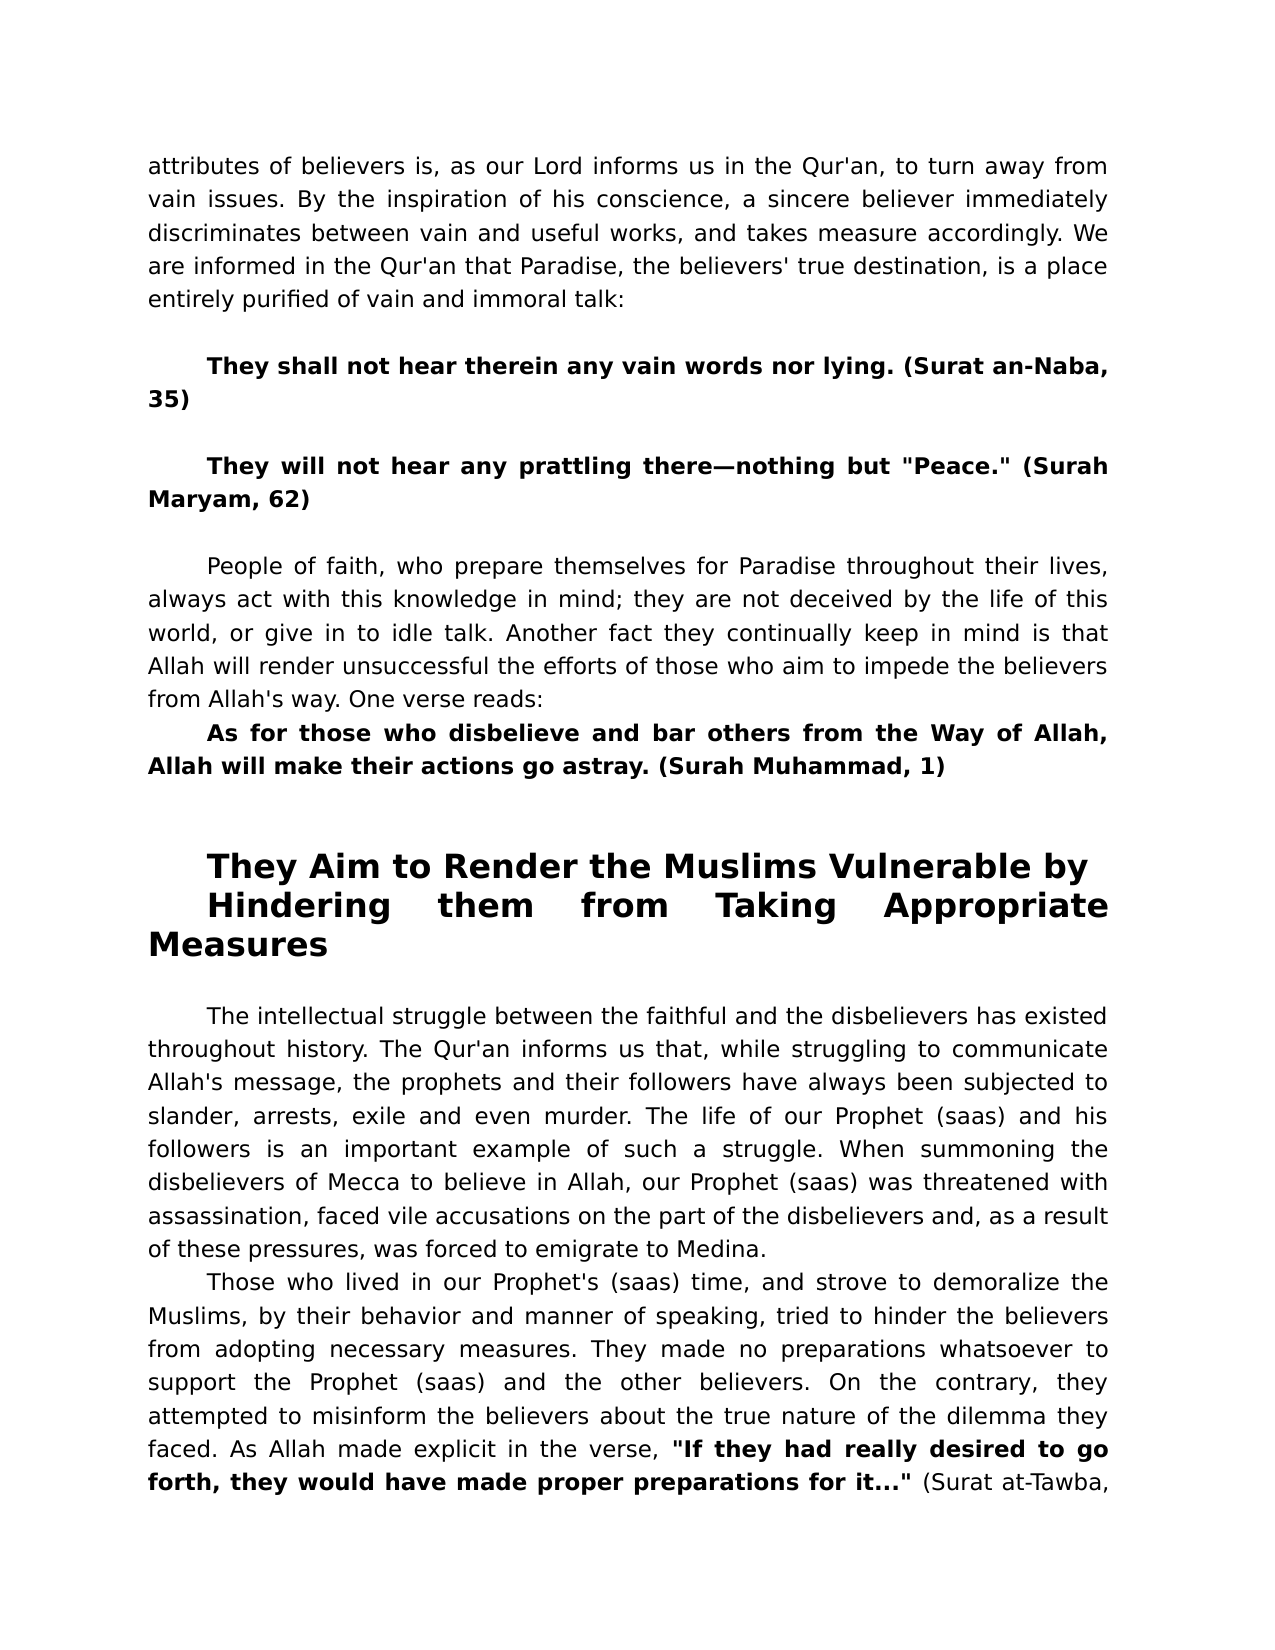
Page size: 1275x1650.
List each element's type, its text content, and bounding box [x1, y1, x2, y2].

text attributes of believers is, as our Lord informs us in the Qur'an, to turn away from vain issues. By the inspiration of his conscience, a sincere believer immediately discriminates between vain and useful works, and takes measure accordingly. We are informed in the Qur'an that Paradise, the believers' true destination, is a place entirely purified of vain and immoral talk: [148, 148, 1110, 314]
text They shall not hear therein any vain words nor lying. (Surat an-Naba, 35) [148, 348, 1110, 414]
text They Aim to Render the Muslims Vulnerable by [148, 848, 1110, 886]
text Hindering them from Taking Appropriate Measures [148, 886, 1110, 964]
text They will not hear any prattling there—nothing but "Peace." (Surah Maryam, 62) [148, 448, 1110, 514]
text As for those who disbelieve and bar others from the Way of Allah, Allah will make their actions go astray. (Surah Muhammad, 1) [148, 714, 1110, 781]
text The intellectual struggle between the faithful and the disbelievers has existed throughout history. The Qur'an informs us that, while struggling to communicate Allah's message, the prophets and their followers have always been subjected to slander, arrests, exile and even murder. The life of our Prophet (saas) and his followers is an important example of such a struggle. When summoning the disbelievers of Mecca to believe in Allah, our Prophet (saas) was threatened with assassination, faced vile accusations on the part of the disbelievers and, as a result of these pressures, was forced to emigrate to Medina. [148, 997, 1110, 1264]
text Those who lived in our Prophet's (saas) time, and strove to demoralize the Muslims, by their behavior and manner of speaking, tried to hinder the believers from adopting necessary measures. They made no preparations whatsoever to support the Prophet (saas) and the other believers. On the contrary, they attempted to misinform the believers about the true nature of the dilemma they faced. As Allah made explicit in the verse, "If they had really desired to go forth, they would have made proper preparations for it..." (Surat at-Tawba, [148, 1264, 1110, 1497]
text People of faith, who prepare themselves for Paradise throughout their lives, always act with this knowledge in mind; they are not deceived by the life of this world, or give in to idle talk. Another fact they continually keep in mind is that Allah will render unsuccessful the efforts of those who aim to impede the believers from Allah's way. One verse reads: [148, 548, 1110, 714]
